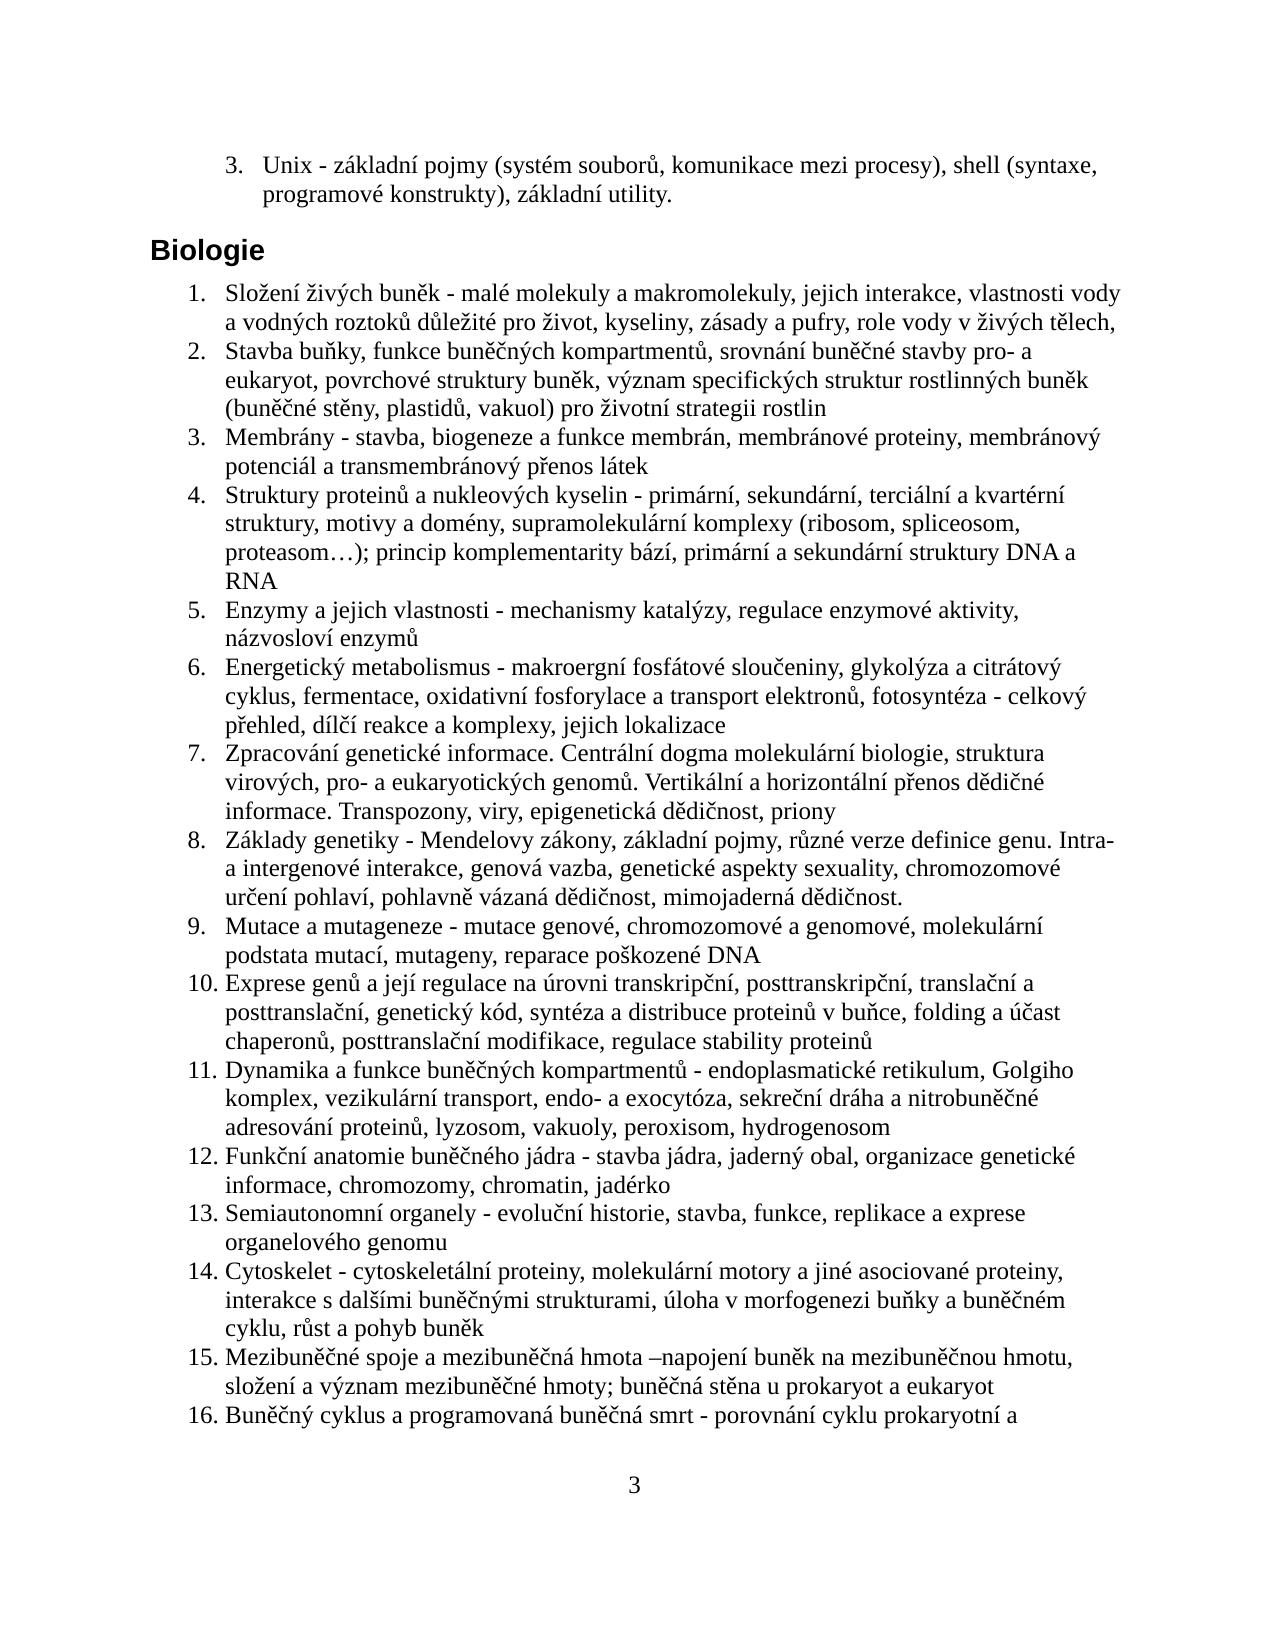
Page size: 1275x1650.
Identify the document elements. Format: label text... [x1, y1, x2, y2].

list Dynamika a funkce buněčných kompartmentů - endoplasmatické retikulum, Golgiho komplex, vezikulární transport, endo- a exocytóza, sekreční dráha a nitrobuněčné adresování proteinů, lyzosom, vakuoly, peroxisom, hydrogenosom [187, 1055, 1125, 1141]
list Enzymy a jejich vlastnosti - mechanismy katalýzy, regulace enzymové aktivity, názvosloví enzymů [187, 595, 1125, 652]
list Buněčný cyklus a programovaná buněčná smrt - porovnání cyklu prokaryotní a [187, 1400, 1125, 1428]
list Energetický metabolismus - makroergní fosfátové sloučeniny, glykolýza a citrátový cyklus, fermentace, oxidativní fosforylace a transport elektronů, fotosyntéza - celkový přehled, dílčí reakce a komplexy, jejich lokalizace [187, 652, 1125, 738]
list Semiautonomní organely - evoluční historie, stavba, funkce, replikace a exprese organelového genomu [187, 1198, 1125, 1256]
list Struktury proteinů a nukleových kyselin - primární, sekundární, terciální a kvartérní struktury, motivy a domény, supramolekulární komplexy (ribosom, spliceosom, proteasom…); princip komplementarity bází, primární a sekundární struktury DNA a RNA [187, 480, 1125, 595]
list Zpracování genetické informace. Centrální dogma molekulární biologie, struktura virových, pro- a eukaryotických genomů. Vertikální a horizontální přenos dědičné informace. Transpozony, viry, epigenetická dědičnost, priony [187, 738, 1125, 825]
list Základy genetiky - Mendelovy zákony, základní pojmy, různé verze definice genu. Intra- a intergenové interakce, genová vazba, genetické aspekty sexuality, chromozomové určení pohlaví, pohlavně vázaná dědičnost, mimojaderná dědičnost. [187, 825, 1125, 911]
list Složení živých buněk - malé molekuly a makromolekuly, jejich interakce, vlastnosti vody a vodných roztoků důležité pro život, kyseliny, zásady a pufry, role vody v živých tělech, [187, 278, 1125, 336]
list Membrány - stavba, biogeneze a funkce membrán, membránové proteiny, membránový potenciál a transmembránový přenos látek [187, 422, 1125, 480]
list Stavba buňky, funkce buněčných kompartmentů, srovnání buněčné stavby pro- a eukaryot, povrchové struktury buněk, význam specifických struktur rostlinných buněk (buněčné stěny, plastidů, vakuol) pro životní strategii rostlin [187, 336, 1125, 422]
list Unix - základní pojmy (systém souborů, komunikace mezi procesy), shell (syntaxe, programové konstrukty), základní utility. [225, 150, 1125, 207]
list Funkční anatomie buněčného jádra - stavba jádra, jaderný obal, organizace genetické informace, chromozomy, chromatin, jadérko [187, 1141, 1125, 1198]
list Mutace a mutageneze - mutace genové, chromozomové a genomové, molekulární podstata mutací, mutageny, reparace poškozené DNA [187, 911, 1125, 968]
subtitle Biologie [150, 232, 1125, 266]
list Mezibuněčné spoje a mezibuněčná hmota –napojení buněk na mezibuněčnou hmotu, složení a význam mezibuněčné hmoty; buněčná stěna u prokaryot a eukaryot [187, 1342, 1125, 1400]
list Cytoskelet - cytoskeletální proteiny, molekulární motory a jiné asociované proteiny, interakce s dalšími buněčnými strukturami, úloha v morfogenezi buňky a buněčném cyklu, růst a pohyb buněk [187, 1256, 1125, 1342]
list Exprese genů a její regulace na úrovni transkripční, posttranskripční, translační a posttranslační, genetický kód, syntéza a distribuce proteinů v buňce, folding a účast chaperonů, posttranslační modifikace, regulace stability proteinů [187, 968, 1125, 1055]
